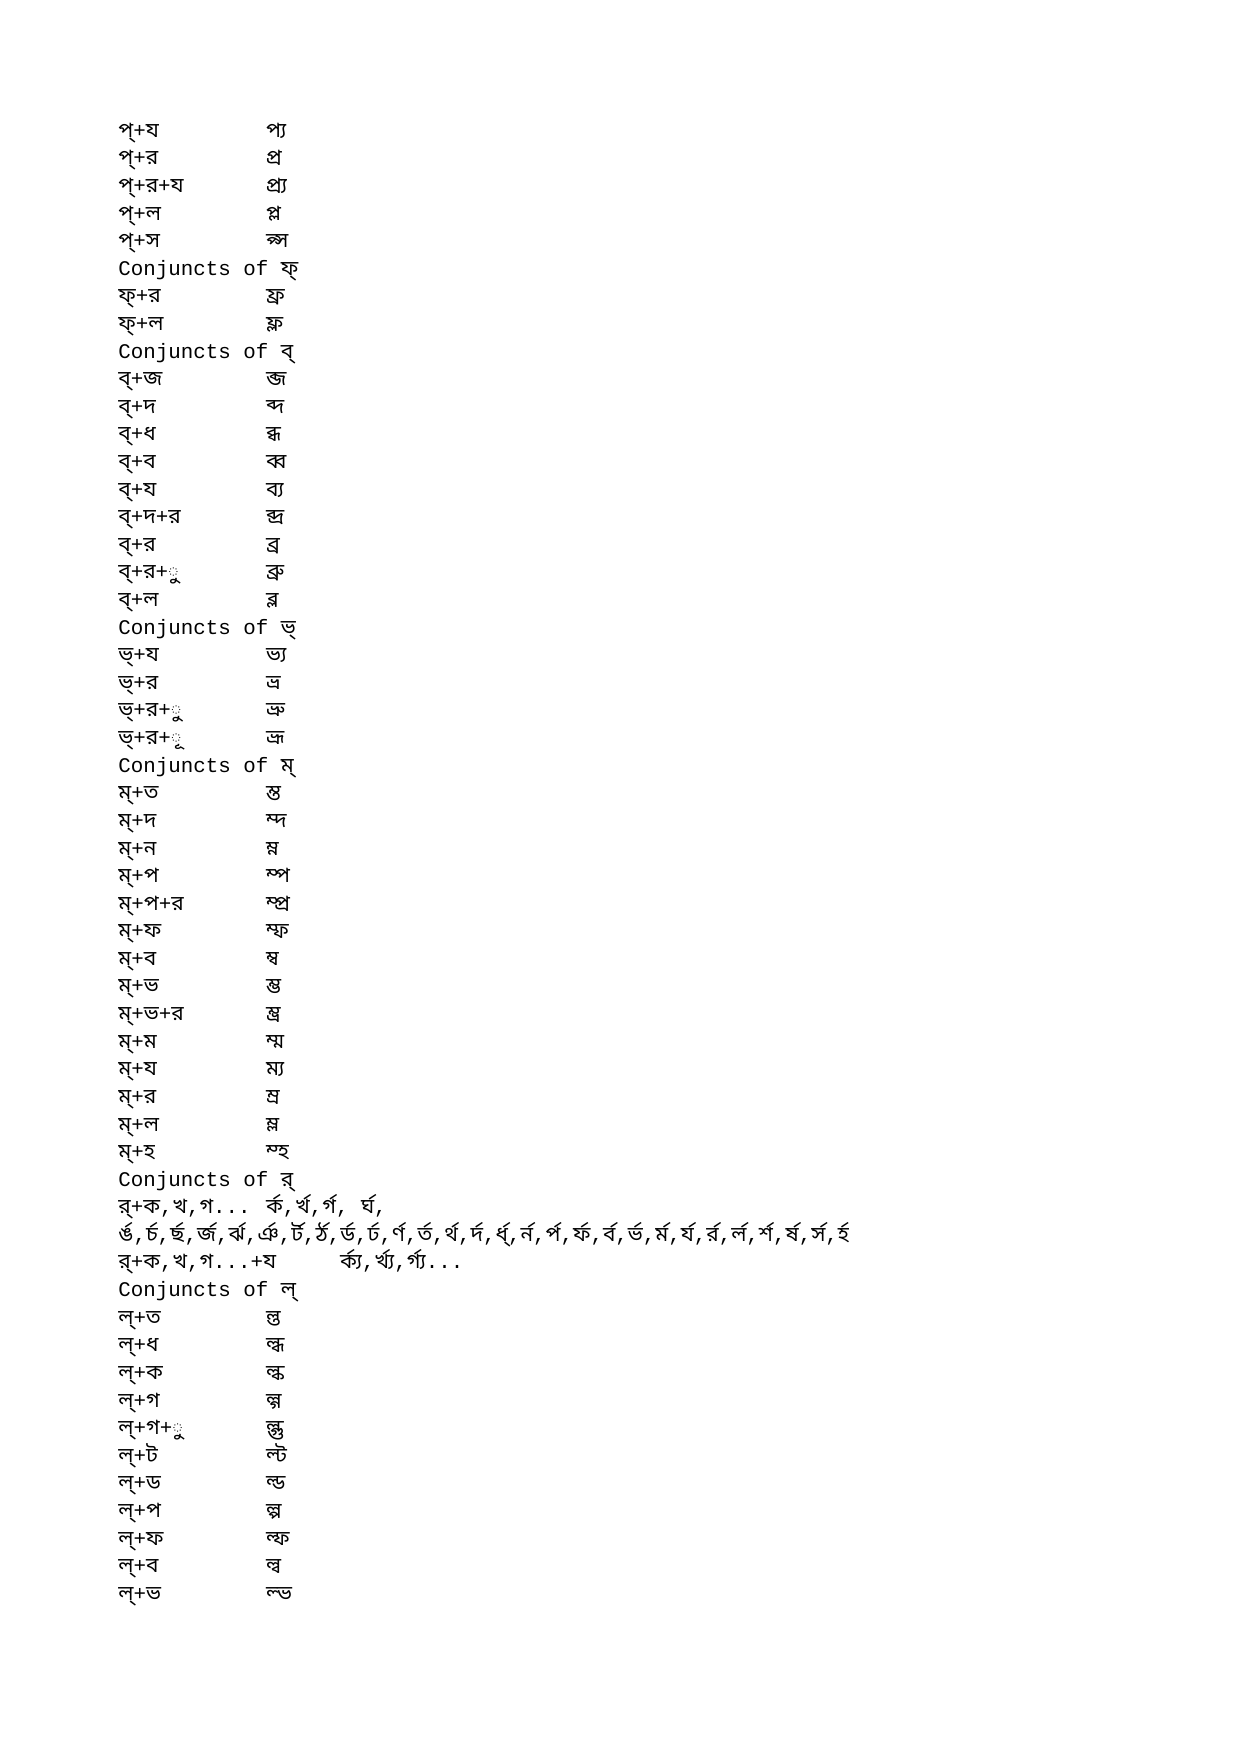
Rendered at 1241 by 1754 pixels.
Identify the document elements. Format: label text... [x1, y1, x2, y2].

text ব্‌+দ+র ব্দ্র [118, 504, 1122, 532]
text ফ্‌+ল ফ্ল [118, 311, 1122, 339]
text ল্‌+ট ল্ট [118, 1443, 1122, 1471]
text ম্‌+ম ম্ম [118, 1029, 1122, 1057]
text ম্‌+র ম্র [118, 1084, 1122, 1112]
text ল্‌+ফ ল্ফ [118, 1526, 1122, 1553]
text প্‌+স প্স [118, 228, 1122, 256]
text ম্‌+ফ ম্ফ [118, 919, 1122, 946]
text ল্‌+ধ ল্ধ [118, 1333, 1122, 1360]
text ম্‌+ন ম্ন [118, 836, 1122, 863]
text ব্‌+ব ব্ব [118, 449, 1122, 477]
text Conjuncts of ফ্ [118, 256, 1122, 284]
text ল্‌+ত ল্ত [118, 1305, 1122, 1333]
text ম্‌+হ ম্হ [118, 1139, 1122, 1167]
text ব্‌+র+ু ব্রু [118, 560, 1122, 587]
text ল্‌+ভ ল্ভ [118, 1581, 1122, 1609]
text র্‌+ক,খ,গ...+য র্ক্য,র্খ্য,র্গ্য... [118, 1250, 1122, 1277]
text ম্‌+প ম্প [118, 863, 1122, 891]
text Conjuncts of র্‌ [118, 1167, 1122, 1195]
text ব্‌+দ ব্দ [118, 394, 1122, 422]
text ভ্+র+ু ভ্রু [118, 698, 1122, 725]
text প্‌+ল প্ল [118, 201, 1122, 228]
text প্‌+র+য প্র্য [118, 173, 1122, 201]
text ব্‌+জ ব্জ [118, 367, 1122, 394]
text ব্‌+ধ ব্ধ [118, 422, 1122, 449]
text Conjuncts of ব্‌ [118, 339, 1122, 367]
text ল্‌+ক ল্ক [118, 1360, 1122, 1388]
text ল্‌+গ+ু ল্গু [118, 1416, 1122, 1443]
text ভ্‌+র ভ্র [118, 670, 1122, 698]
text প্‌+র প্র [118, 146, 1122, 173]
text ফ্‌+র ফ্র [118, 284, 1122, 311]
text ভ্‌+য ভ্য [118, 643, 1122, 670]
text ম্‌+ল ম্ল [118, 1112, 1122, 1139]
text ম্‌+ব ম্ব [118, 946, 1122, 974]
text ম্‌+ত ম্ত [118, 781, 1122, 808]
text Conjuncts of ভ্ [118, 615, 1122, 643]
text ম্‌+প+র ম্প্র [118, 891, 1122, 919]
text ব্‌+র ব্র [118, 532, 1122, 560]
text ল্‌+গ ল্গ [118, 1388, 1122, 1416]
text ল্‌+ড ল্ড [118, 1471, 1122, 1498]
text প্‌+য প্য [118, 118, 1122, 146]
text ব্‌+য ব্য [118, 477, 1122, 504]
text ম্‌+ভ+র ম্ভ্র [118, 1001, 1122, 1029]
text ব্‌+ল ব্ল [118, 587, 1122, 615]
text র্‌+ক,খ,গ... র্ক,র্খ,র্গ, র্ঘ, র্ঙ,র্চ,র্ছ,র্জ,র্ঝ,র্ঞ,র্ট,র্ঠ,র্ড,র্ঢ,র্ণ,র্ত,র্থ,র্দ,র্ধ্,র্ন,র্প,র্ফ,র্ব,র্ভ,র্ম,র্য,র্র,র্ল,র্শ,র্ষ,র্স,র্হ [118, 1195, 1122, 1250]
text Conjuncts of ল্‌ [118, 1277, 1122, 1305]
text ম্‌+য ম্য [118, 1057, 1122, 1084]
text ল্‌+ব ল্ব [118, 1553, 1122, 1581]
text ম্‌+দ ম্দ [118, 808, 1122, 836]
text Conjuncts of ম্‌ [118, 753, 1122, 781]
text ম্‌+ভ ম্ভ [118, 974, 1122, 1001]
text ল্‌+প ল্প [118, 1498, 1122, 1526]
text ভ্+র+ূ ভ্রূ [118, 725, 1122, 753]
